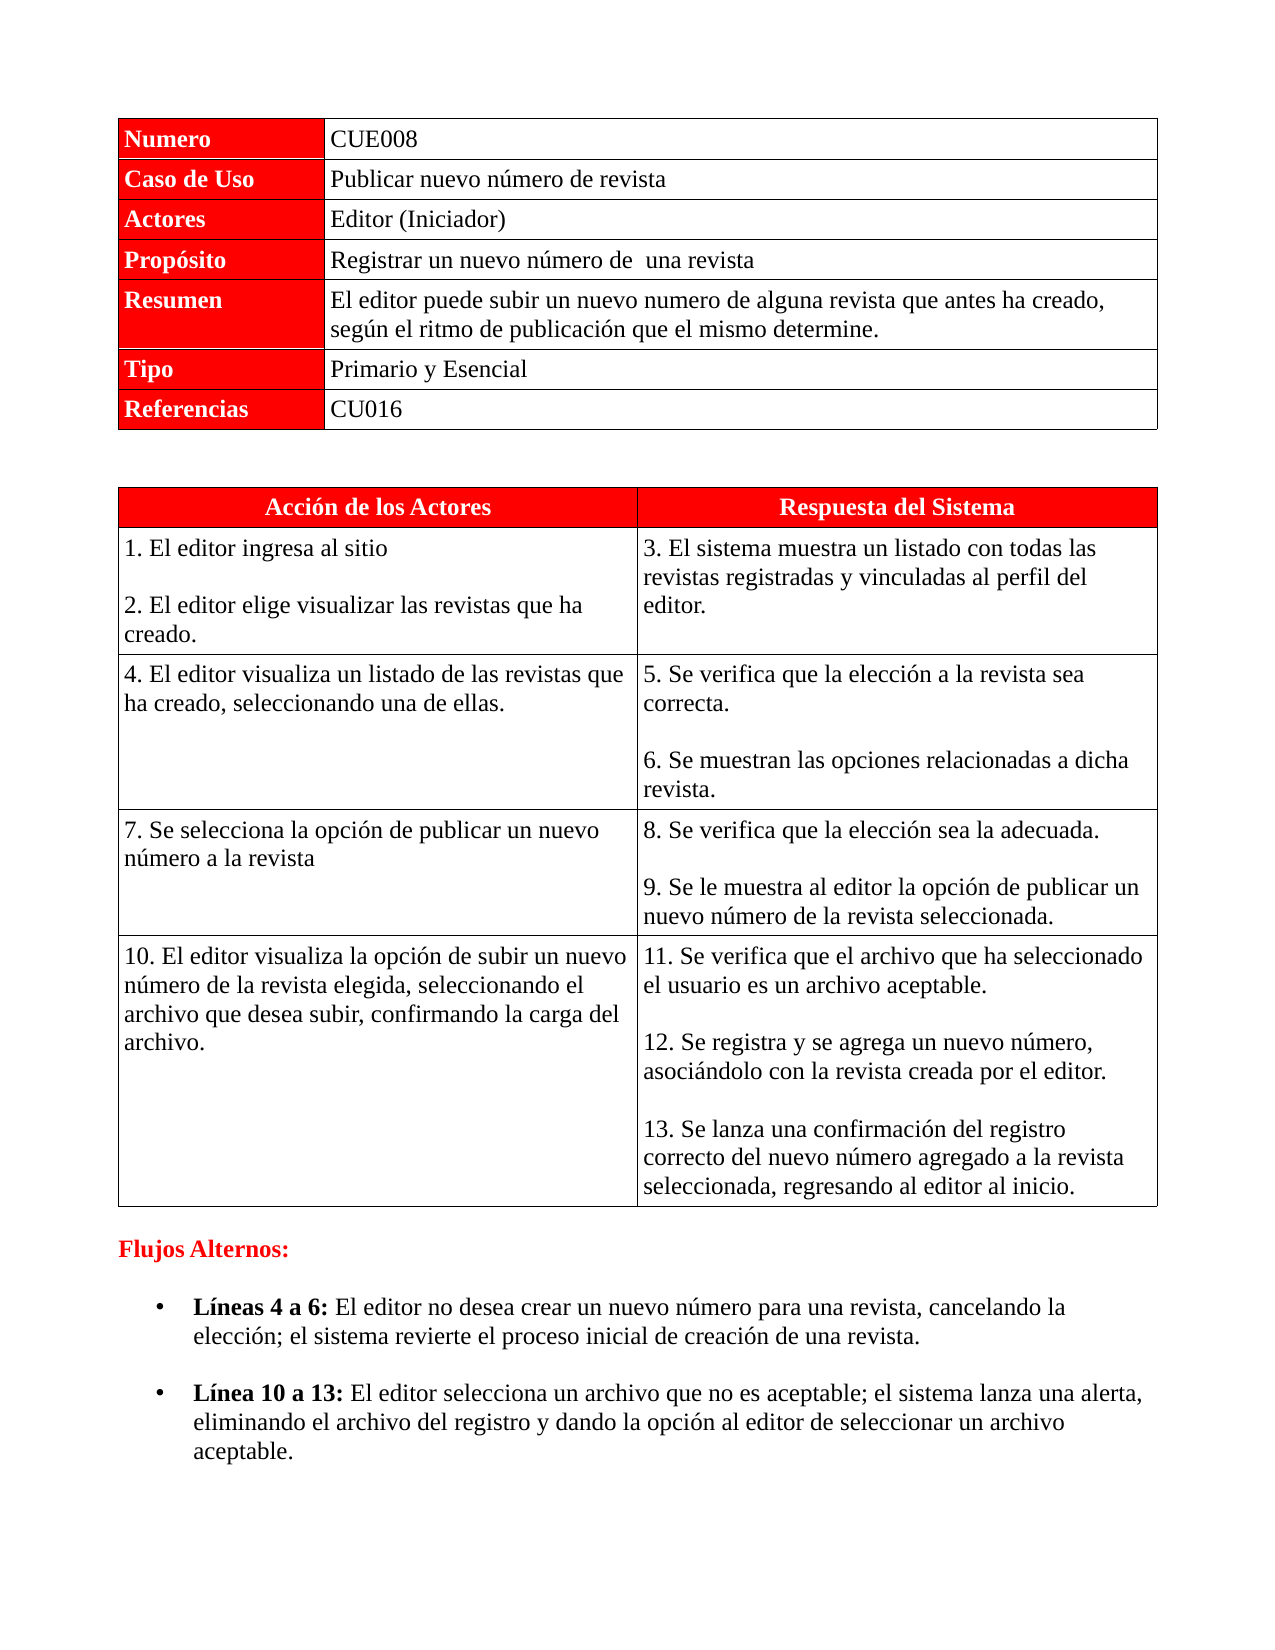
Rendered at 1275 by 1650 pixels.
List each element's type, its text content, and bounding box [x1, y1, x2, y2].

table_header Acción de los Actores [119, 488, 637, 527]
table_cell Resumen [119, 280, 324, 348]
list Líneas 4 a 6: El editor no desea crear un nuevo número para una revista, cancelando la elección; el sistema revierte el proceso inicial de creación de una revista. [156, 1292, 1157, 1349]
table_cell Referencias [119, 390, 324, 429]
table_cell 5. Se verifica que la elección a la revista sea correcta. 6. Se muestran las opciones relacionadas a dicha revista. [638, 655, 1157, 809]
table_header Numero [119, 119, 324, 158]
table_cell El editor puede subir un nuevo numero de alguna revista que antes ha creado, según el ritmo de publicación que el mismo determine. [325, 280, 1157, 348]
table_cell 1. El editor ingresa al sitio 2. El editor elige visualizar las revistas que ha creado. [119, 528, 637, 653]
table_header CUE008 [325, 119, 1157, 158]
table_cell Registrar un nuevo número de una revista [325, 240, 1157, 279]
table_cell Primario y Esencial [325, 350, 1157, 389]
table_cell Caso de Uso [119, 160, 324, 199]
table_cell 3. El sistema muestra un listado con todas las revistas registradas y vinculadas al perfil del editor. [638, 528, 1157, 653]
table_header Respuesta del Sistema [638, 488, 1157, 527]
table_cell 11. Se verifica que el archivo que ha seleccionado el usuario es un archivo aceptable. 12. Se registra y se agrega un nuevo número, asociándolo con la revista creada por el editor. 13. Se lanza una confirmación del registro correcto del nuevo número agregado a la revista seleccionada, regresando al editor al inicio. [638, 936, 1157, 1206]
table_cell Tipo [119, 350, 324, 389]
table_cell 10. El editor visualiza la opción de subir un nuevo número de la revista elegida, seleccionando el archivo que desea subir, confirmando la carga del archivo. [119, 936, 637, 1206]
table_cell Actores [119, 200, 324, 239]
table_cell CU016 [325, 390, 1157, 429]
table_cell Editor (Iniciador) [325, 200, 1157, 239]
table_cell 7. Se selecciona la opción de publicar un nuevo número a la revista [119, 810, 637, 935]
table_cell Propósito [119, 240, 324, 279]
table_cell 8. Se verifica que la elección sea la adecuada. 9. Se le muestra al editor la opción de publicar un nuevo número de la revista seleccionada. [638, 810, 1157, 935]
table_cell 4. El editor visualiza un listado de las revistas que ha creado, seleccionando una de ellas. [119, 655, 637, 809]
text Flujos Alternos: [118, 1234, 1157, 1263]
table_cell Publicar nuevo número de revista [325, 160, 1157, 199]
list Línea 10 a 13: El editor selecciona un archivo que no es aceptable; el sistema lanza una alerta, eliminando el archivo del registro y dando la opción al editor de seleccionar un archivo aceptable. [156, 1378, 1157, 1464]
